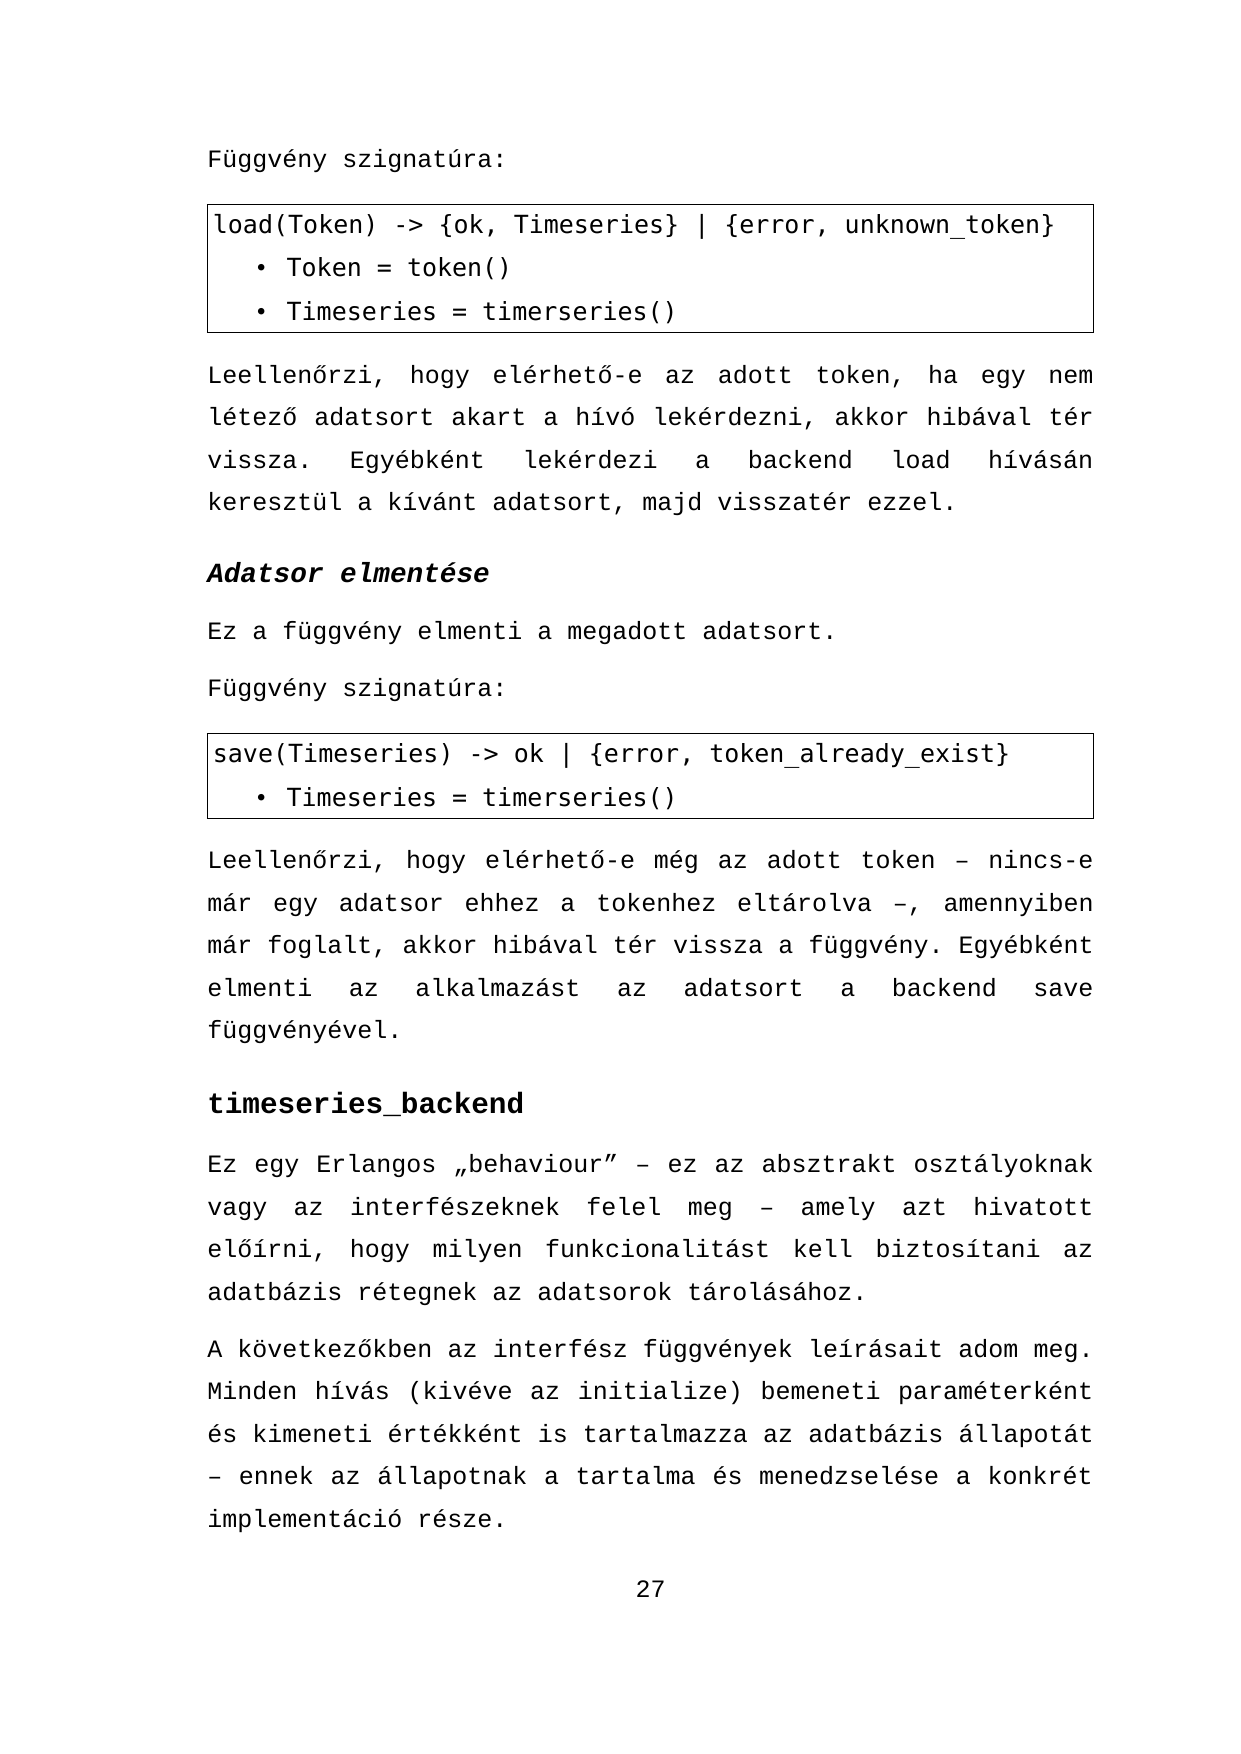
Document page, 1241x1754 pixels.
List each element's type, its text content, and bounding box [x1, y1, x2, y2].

table_header save(Timeseries) -> ok | {error, token_already_exist} Timeseries = timerseries() [208, 734, 1093, 818]
text Ez a függvény elmenti a megadott adatsort. [207, 619, 1093, 647]
text Leellenőrzi, hogy elérhető-e az adott token, ha egy nem létező adatsort akart a hívó lekérdezni, akkor hibával tér vissza. Egyébként lekérdezi a backend load hívásán keresztül a kívánt adatsort, majd visszatér ezzel. [207, 362, 1093, 518]
text Leellenőrzi, hogy elérhető-e még az adott token – nincs-e már egy adatsor ehhez a tokenhez eltárolva –, amennyiben már foglalt, akkor hibával tér vissza a függvény. Egyébként elmenti az alkalmazást az adatsort a backend save függvényével. [207, 848, 1093, 1046]
text Függvény szignatúra: [207, 147, 1093, 175]
table_header load(Token) -> {ok, Timeseries} | {error, unknown_token} Token = token() Timeseries = timerseries() [208, 205, 1093, 332]
text Ez egy Erlangos „behaviour” – ez az absztrakt osztályoknak vagy az interfészeknek felel meg – amely azt hivatott előírni, hogy milyen funkcionalitást kell biztosítani az adatbázis rétegnek az adatsorok tárolásához. [207, 1152, 1093, 1308]
subtitle Adatsor elmentése [207, 559, 1093, 591]
text A következőkben az interfész függvények leírásait adom meg. Minden hívás (kivéve az initialize) bemeneti paraméterként és kimeneti értékként is tartalmazza az adatbázis állapotát – ennek az állapotnak a tartalma és menedzselése a konkrét implementáció része. [207, 1336, 1093, 1535]
text Függvény szignatúra: [207, 676, 1093, 704]
subtitle timeseries_backend [207, 1089, 1093, 1123]
